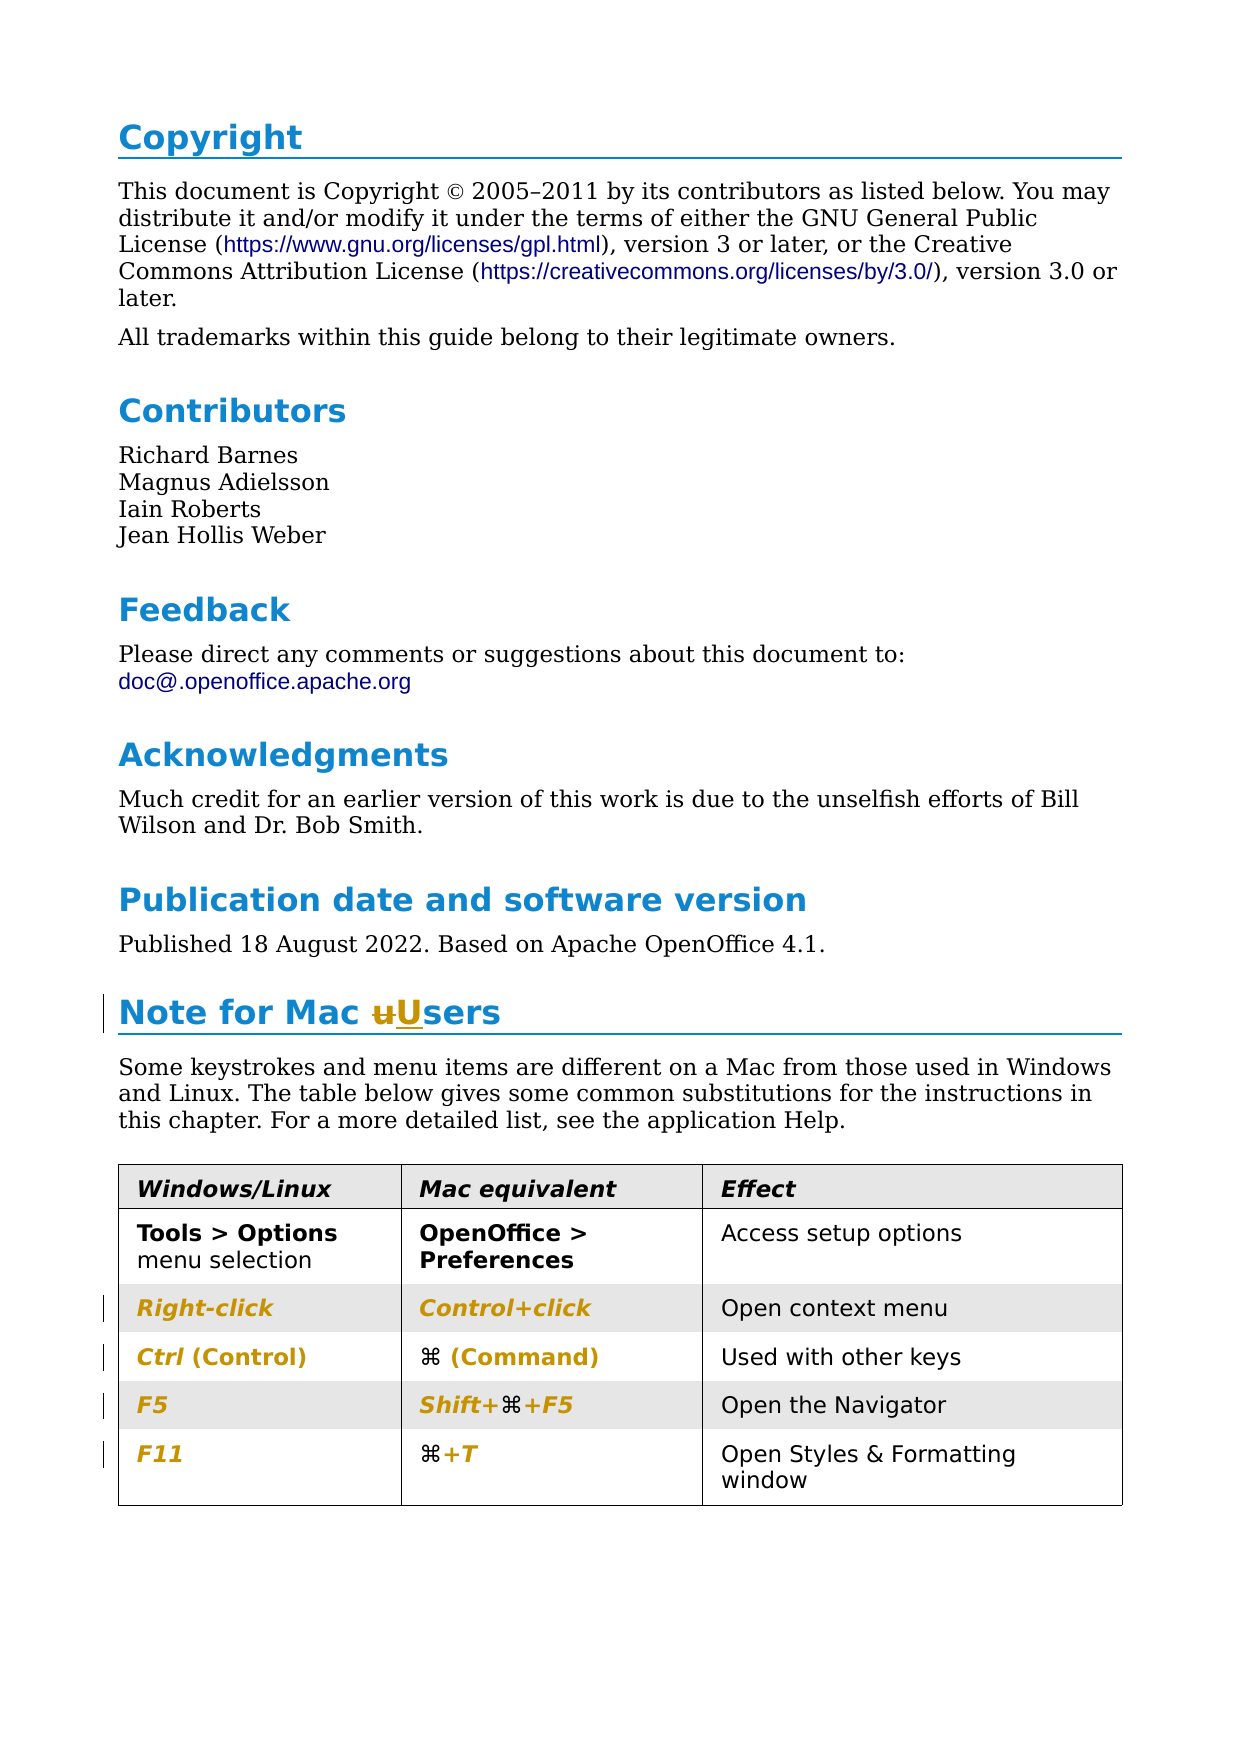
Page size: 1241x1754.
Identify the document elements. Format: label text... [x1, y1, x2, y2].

table_cell Used with other keys [703, 1332, 1122, 1381]
subtitle Note for Mac Users [118, 994, 1122, 1033]
table_cell F5 [119, 1381, 401, 1429]
table_cell F11 [119, 1429, 401, 1504]
table_cell Tools > Options menu selection [119, 1209, 401, 1284]
text Please direct any comments or suggestions about this document to: doc@.openoffice.apache.org [118, 641, 1122, 694]
text Much credit for an earlier version of this work is due to the unselfish efforts of Bill Wilson and Dr. Bob Smith. [118, 786, 1122, 839]
table_cell Open context menu [703, 1284, 1122, 1332]
table_cell Shift+z+F5 [402, 1381, 702, 1429]
table_cell Control+click [402, 1284, 702, 1332]
text Contributors [118, 393, 1122, 430]
text Publication date and software version [118, 881, 1122, 919]
subtitle Copyright [118, 118, 1122, 157]
table_header Windows/Linux [119, 1165, 401, 1208]
text Acknowledgments [118, 736, 1122, 773]
text Some keystrokes and menu items are different on a Mac from those used in Windows and Linux. The table below gives some common substitutions for the instructions in this chapter. For a more detailed list, see the application Help. [118, 1054, 1122, 1134]
table_cell z+T [402, 1429, 702, 1504]
text Feedback [118, 591, 1122, 629]
table_cell z (Command) [402, 1332, 702, 1381]
table_cell Access setup options [703, 1209, 1122, 1284]
table_cell OpenOffice > Preferences [402, 1209, 702, 1284]
table_cell Open the Navigator [703, 1381, 1122, 1429]
text Richard Barnes Magnus Adielsson Iain Roberts Jean Hollis Weber [118, 443, 1122, 549]
table_cell Open Styles & Formatting window [703, 1429, 1122, 1504]
table_cell Ctrl (Control) [119, 1332, 401, 1381]
table_cell Right-click [119, 1284, 401, 1332]
text Published 18 August 2022. Based on Apache OpenOffice 4.1. [118, 931, 1122, 958]
text All trademarks within this guide belong to their legitimate owners. [118, 324, 1122, 351]
table_header Mac equivalent [402, 1165, 702, 1208]
table_header Effect [703, 1165, 1122, 1208]
text This document is Copyright © 2005–2011 by its contributors as listed below. You may distribute it and/or modify it under the terms of either the GNU General Public License (https://www.gnu.org/licenses/gpl.html), version 3 or later, or the Creative Commons Attribution License (https://creativecommons.org/licenses/by/3.0/), version 3.0 or later. [118, 178, 1122, 312]
